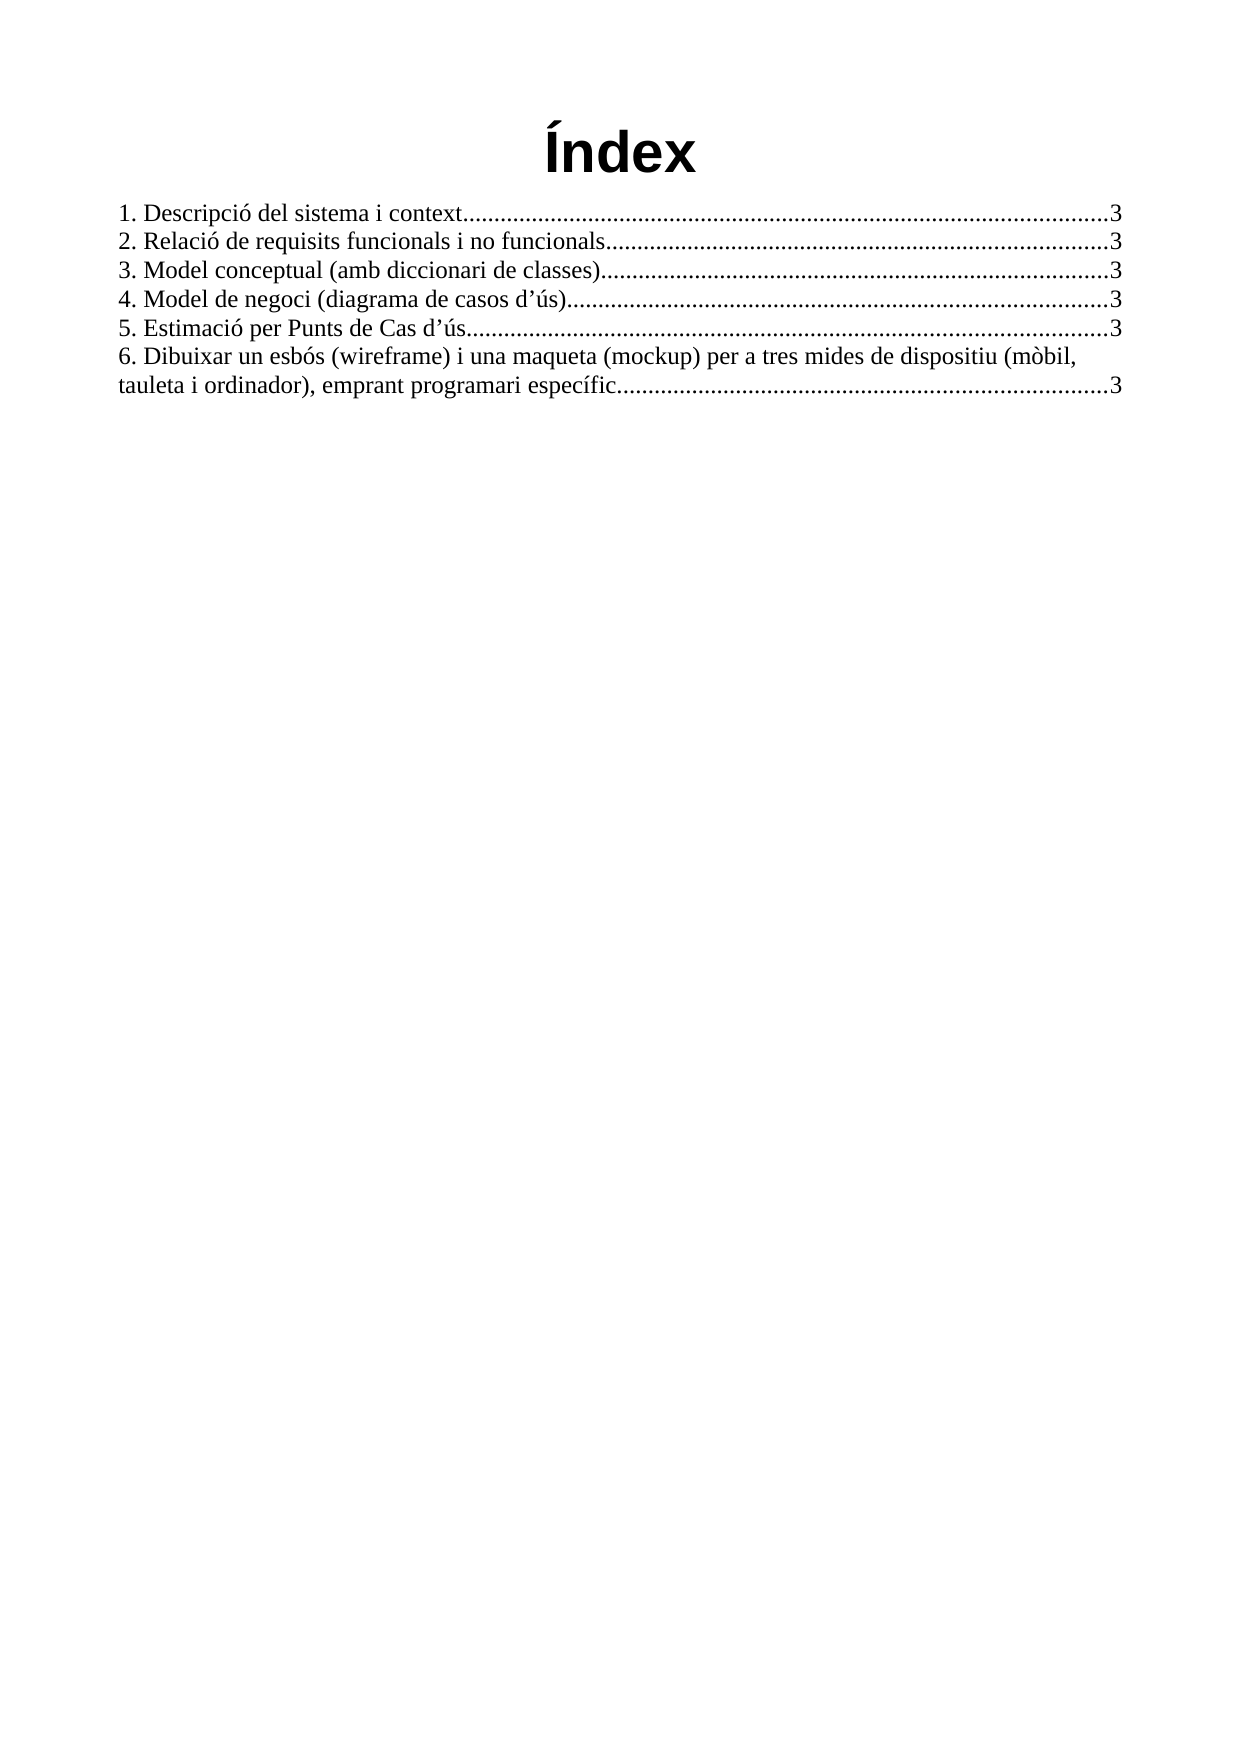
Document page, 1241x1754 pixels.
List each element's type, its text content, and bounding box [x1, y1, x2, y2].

text 5. Estimació per Punts de Cas d’ús 3 [118, 313, 1122, 341]
text 2. Relació de requisits funcionals i no funcionals 3 [118, 226, 1122, 255]
title Índex [118, 118, 1122, 185]
text 6. Dibuixar un esbós (wireframe) i una maqueta (mockup) per a tres mides de dispositiu (mòbil, tauleta i ordinador), emprant programari específic. 3 [118, 341, 1122, 399]
text 1. Descripció del sistema i context 3 [118, 198, 1122, 226]
text 4. Model de negoci (diagrama de casos d’ús) 3 [118, 284, 1122, 313]
text 3. Model conceptual (amb diccionari de classes) 3 [118, 255, 1122, 284]
